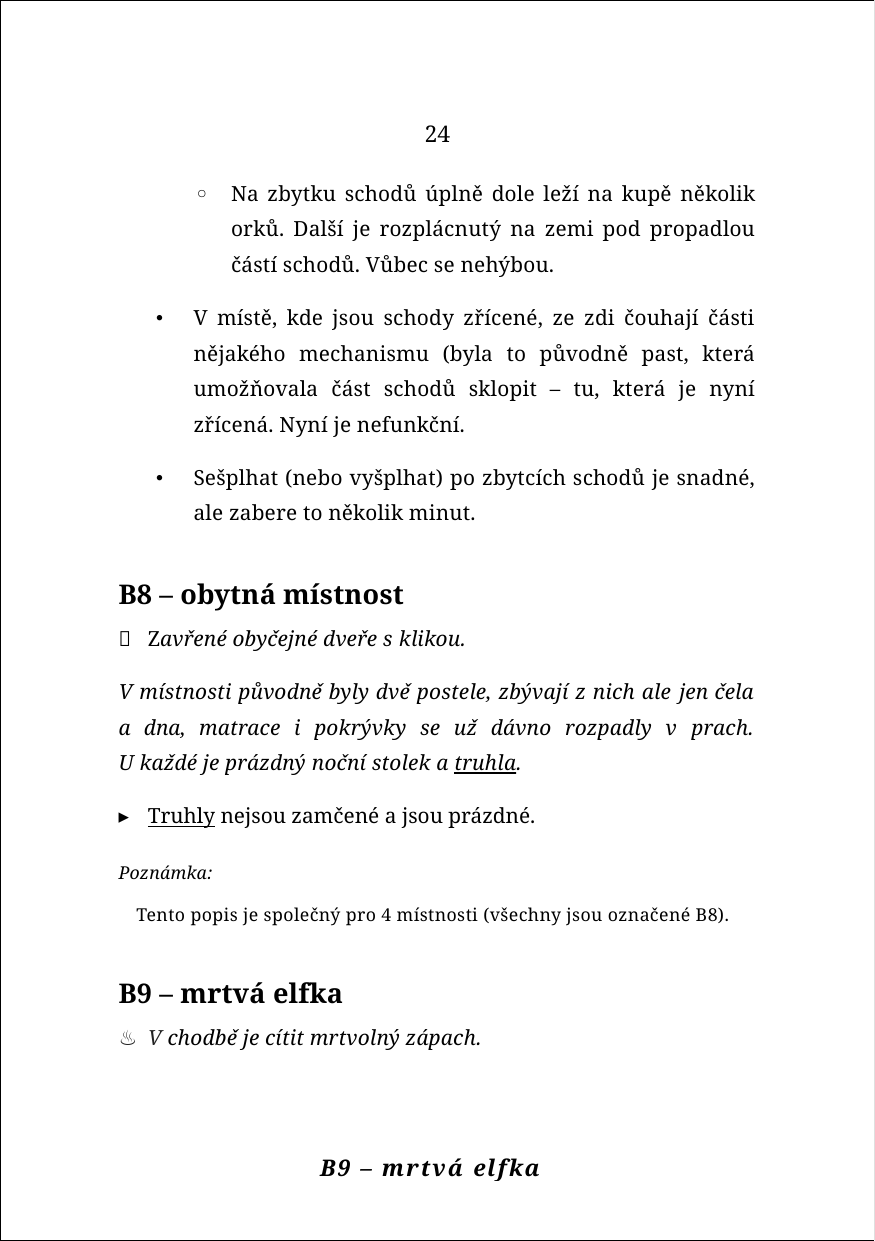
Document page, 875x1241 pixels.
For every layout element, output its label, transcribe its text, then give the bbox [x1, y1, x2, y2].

text ♨ V⁠ chodbě je cítit mrtvolný zápach. [118, 1023, 756, 1051]
list V⁠ místě, kde jsou schody zřícené, ze zdi čouhají části nějakého mechanismu (byla to původně past, která umožňovala část schodů sklopit – tu, která je nyní zřícená. Nyní je nefunkční. [156, 303, 756, 438]
list Na zbytku schodů úplně dole leží na kupě několik orků. Další je rozplácnutý na zemi pod propadlou částí schodů. Vůbec se nehýbou. [193, 179, 756, 278]
subtitle B9 – mrtvá elfka [118, 974, 756, 1011]
text ▸ Truhly nejsou zamčené a⁠ jsou prázdné. [118, 802, 756, 830]
text Poznámka: [118, 861, 756, 885]
text Tento popis je společný pro 4 místnosti (všechny jsou označené B8). [136, 903, 756, 927]
list Sešplhat (nebo vyšplhat) po zbytcích schodů je snadné, ale zabere to několik minut. [156, 463, 756, 527]
subtitle B8 – obytná místnost [118, 575, 756, 612]
text 🚪 Zavřené obyčejné dveře s⁠ klikou. [118, 624, 756, 652]
text V⁠ místnosti původně byly dvě postele, zbývají z nich ale jen čela a⁠ dna, matrace i⁠ pokrývky se už dávno rozpadly v⁠ prach. U⁠ každé je prázdný noční stolek a⁠ truhla. [118, 677, 756, 777]
